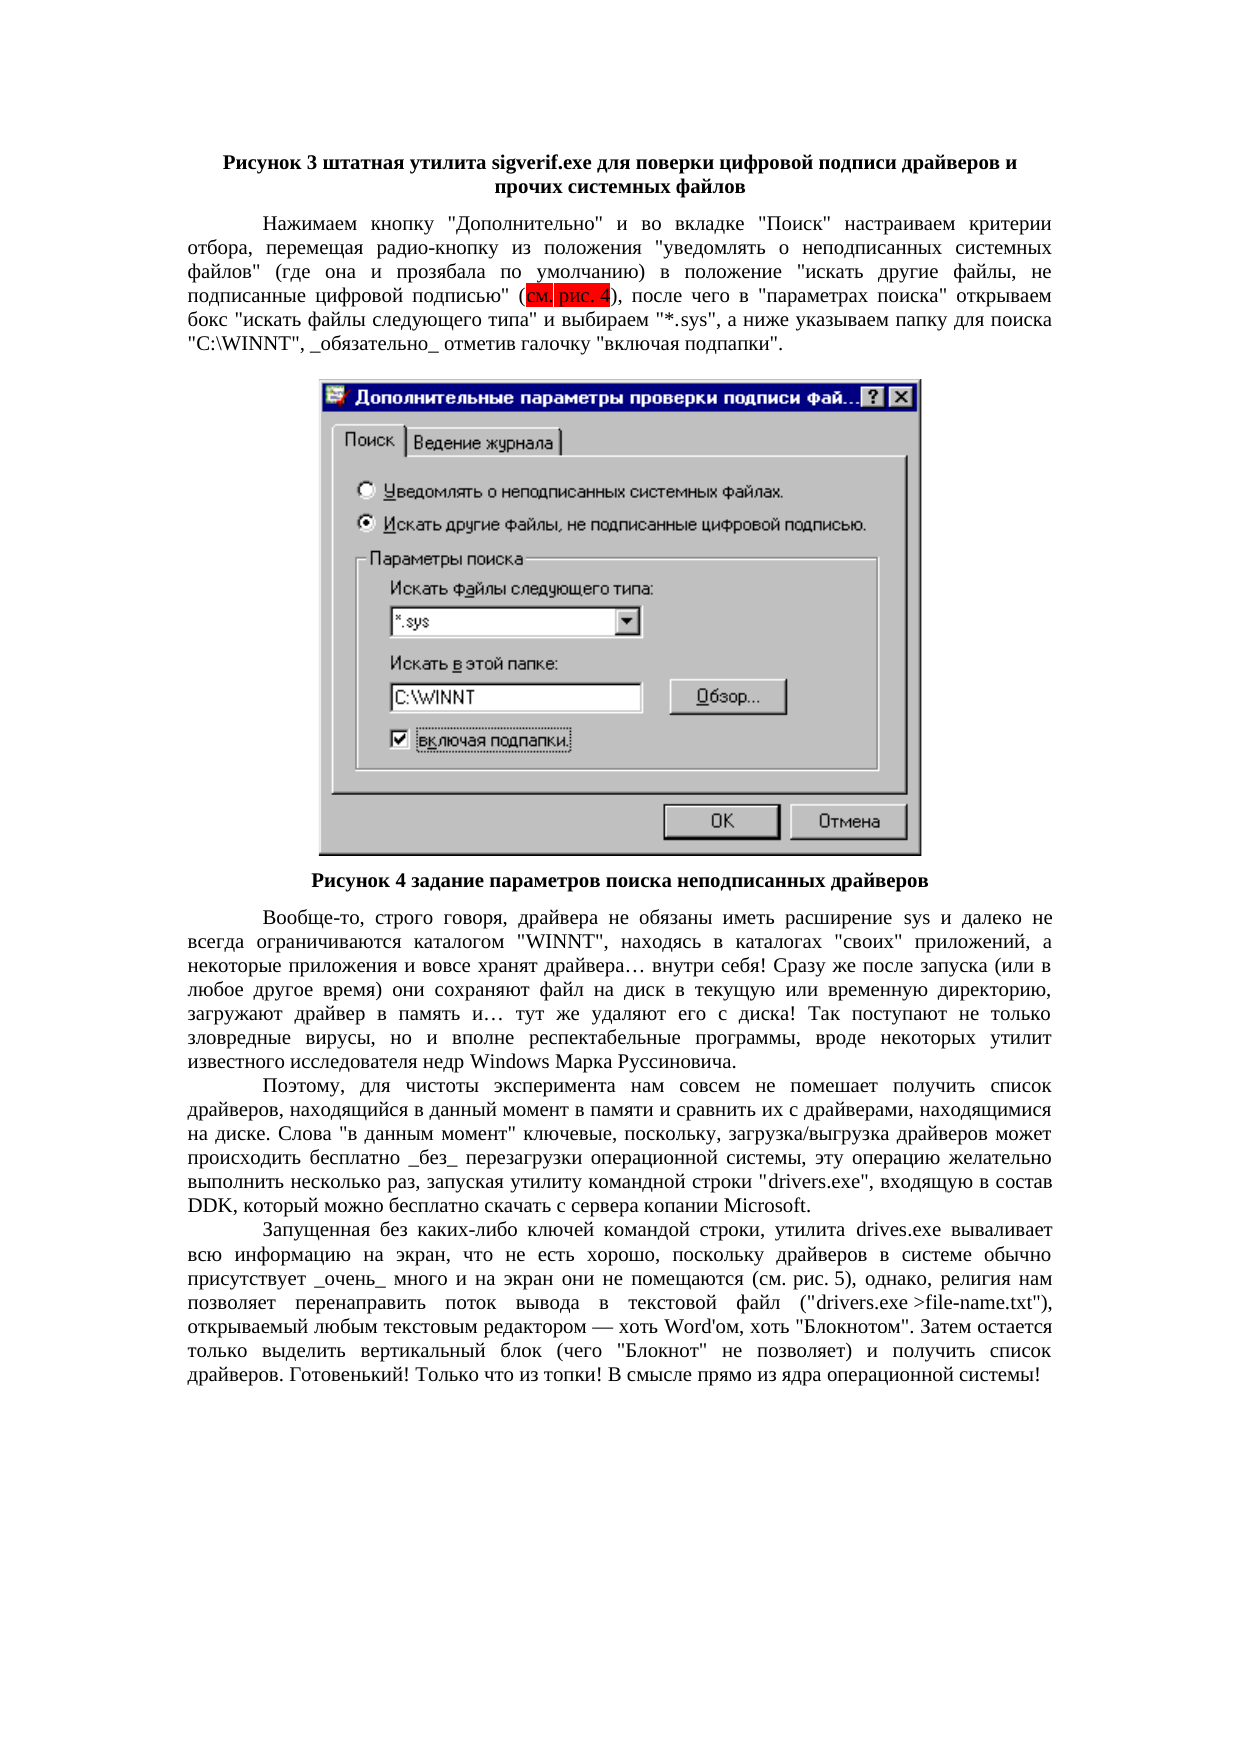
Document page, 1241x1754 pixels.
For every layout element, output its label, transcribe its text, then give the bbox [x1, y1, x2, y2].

text Запущенная без каких-либо ключей командой строки, утилита drives.exe вываливает всю информацию на экран, что не есть хорошо, поскольку драйверов в системе обычно присутствует _очень_ много и на экран они не помещаются (см. рис. 5), однако, религия нам позволяет перенаправить поток вывода в текстовой файл ("drivers.exe >file-name.txt"), открываемый любым текстовым редактором — хоть Word'ом, хоть "Блокнотом". Затем остается только выделить вертикальный блок (чего "Блокнот" не позволяет) и получить список драйверов. Готовенький! Только что из топки! В смысле прямо из ядра операционной системы! [187, 1217, 1053, 1386]
text Поэтому, для чистоты эксперимента нам совсем не помешает получить список драйверов, находящийся в данный момент в памяти и сравнить их с драйверами, находящимися на диске. Слова "в данным момент" ключевые, поскольку, загрузка/выгрузка драйверов может происходить бесплатно _без_ перезагрузки операционной системы, эту операцию желательно выполнить несколько раз, запуская утилиту командной строки "drivers.exe", входящую в состав DDK, который можно бесплатно скачать с сервера копании Microsoft. [187, 1073, 1053, 1217]
picture [318, 379, 922, 856]
text Нажимаем кнопку "Дополнительно" и во вкладке "Поиск" настраиваем критерии отбора, перемещая радио-кнопку из положения "уведомлять о неподписанных системных файлов" (где она и прозябала по умолчанию) в положение "искать другие файлы, не подписанные цифровой подписью" (см. рис. 4), после чего в "параметрах поиска" открываем бокс "искать файлы следующего типа" и выбираем "*.sys", а ниже указываем папку для поиска "C:\WINNT", _обязательно_ отметив галочку "включая подпапки". [187, 211, 1053, 355]
text Вообще-то, строго говоря, драйвера не обязаны иметь расширение sys и далеко не всегда ограничиваются каталогом "WINNT", находясь в каталогах "своих" приложений, а некоторые приложения и вовсе хранят драйвера… внутри себя! Сразу же после запуска (или в любое другое время) они сохраняют файл на диск в текущую или временную директорию, загружают драйвер в память и… тут же удаляют его с диска! Так поступают не только зловредные вирусы, но и вполне респектабельные программы, вроде некоторых утилит известного исследователя недр Windows Марка Руссиновича. [187, 904, 1053, 1073]
text Рисунок 3 штатная утилита sigverif.exe для поверки цифровой подписи драйверов и прочих системных файлов [187, 150, 1053, 198]
text Рисунок 4 задание параметров поиска неподписанных драйверов [187, 868, 1053, 892]
